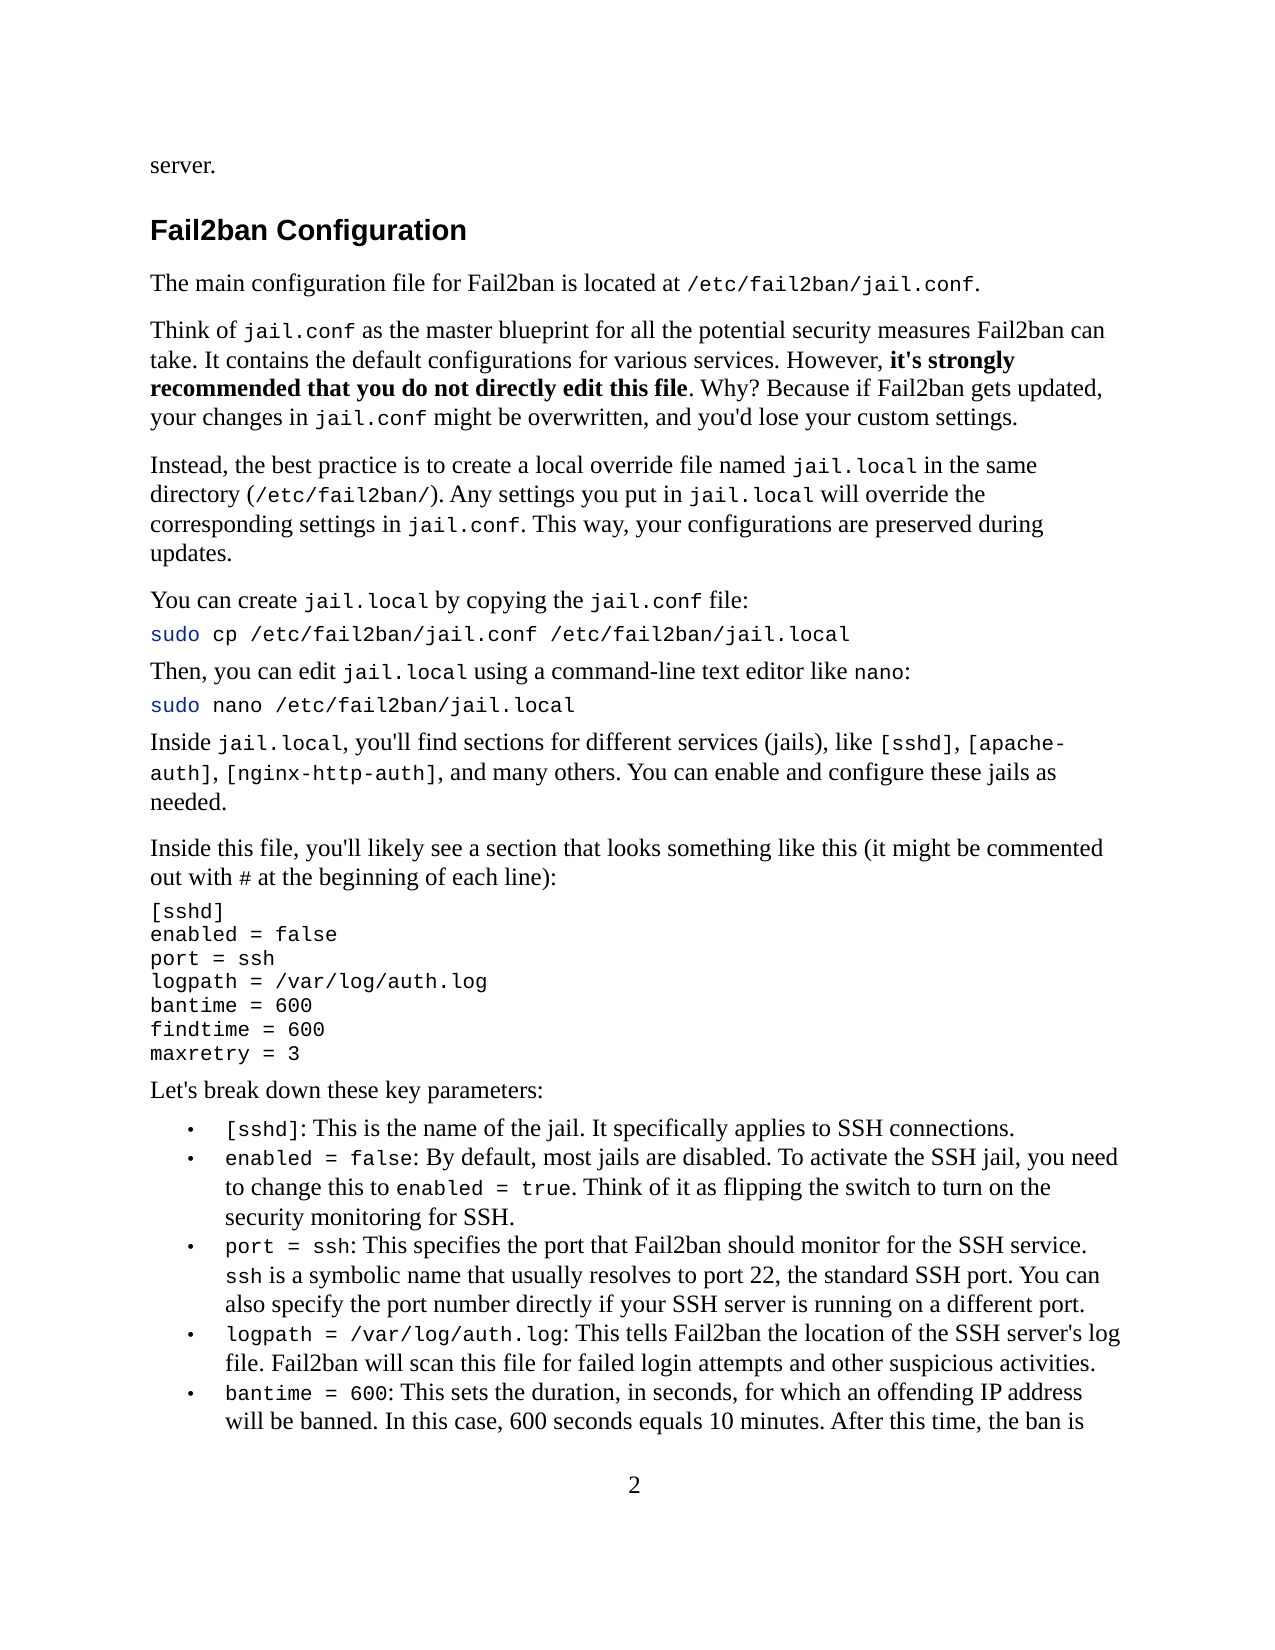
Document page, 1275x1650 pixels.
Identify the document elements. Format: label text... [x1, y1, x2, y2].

text Inside jail.local, you'll find sections for different services (jails), like [sshd], [apache-auth], [nginx-http-auth], and many others. You can enable and configure these jails as needed. [150, 727, 1125, 815]
text sudo cp /etc/fail2ban/jail.conf /etc/fail2ban/jail.local [150, 624, 1125, 647]
text You can create jail.local by copying the jail.conf file: [150, 585, 1125, 615]
list port = ssh: This specifies the port that Fail2ban should monitor for the SSH service. ssh is a symbolic name that usually resolves to port 22, the standard SSH port. You can also specify the port number directly if your SSH server is running on a different port. [187, 1230, 1125, 1318]
list bantime = 600: This sets the duration, in seconds, for which an offending IP address will be banned. In this case, 600 seconds equals 10 minutes. After this time, the ban is [187, 1377, 1125, 1435]
text sudo nano /etc/fail2ban/jail.local [150, 695, 1125, 718]
subtitle Fail2ban Configuration [150, 213, 1125, 246]
text Inside this file, you'll likely see a section that looks something like this (it might be commented out with # at the beginning of each line): [150, 833, 1125, 892]
text logpath = /var/log/auth.log [150, 972, 1125, 995]
text Think of jail.conf as the master blueprint for all the potential security measures Fail2ban can take. It contains the default configurations for various services. However, it's strongly recommended that you do not directly edit this file. Why? Because if Fail2ban gets updated, your changes in jail.conf might be overwritten, and you'd lose your custom settings. [150, 315, 1125, 432]
text Let's break down these key parameters: [150, 1075, 1125, 1104]
list enabled = false: By default, most jails are disabled. To activate the SSH jail, you need to change this to enabled = true. Think of it as flipping the switch to turn on the security monitoring for SSH. [187, 1142, 1125, 1230]
text enabled = false [150, 924, 1125, 948]
text [sshd] [150, 901, 1125, 924]
text port = ssh [150, 948, 1125, 972]
list logpath = /var/log/auth.log: This tells Fail2ban the location of the SSH server's log file. Fail2ban will scan this file for failed login attempts and other suspicious activities. [187, 1318, 1125, 1377]
text findtime = 600 [150, 1019, 1125, 1042]
text Instead, the best practice is to create a local override file named jail.local in the same directory (/etc/fail2ban/). Any settings you put in jail.local will override the corresponding settings in jail.conf. This way, your configurations are preserved during updates. [150, 450, 1125, 567]
text maxretry = 3 [150, 1042, 1125, 1066]
text The main configuration file for Fail2ban is located at /etc/fail2ban/jail.conf. [150, 268, 1125, 297]
text Then, you can edit jail.local using a command-line text editor like nano: [150, 656, 1125, 686]
text bantime = 600 [150, 995, 1125, 1019]
list [sshd]: This is the name of the jail. It specifically applies to SSH connections. [187, 1113, 1125, 1142]
text server. [150, 150, 1125, 179]
